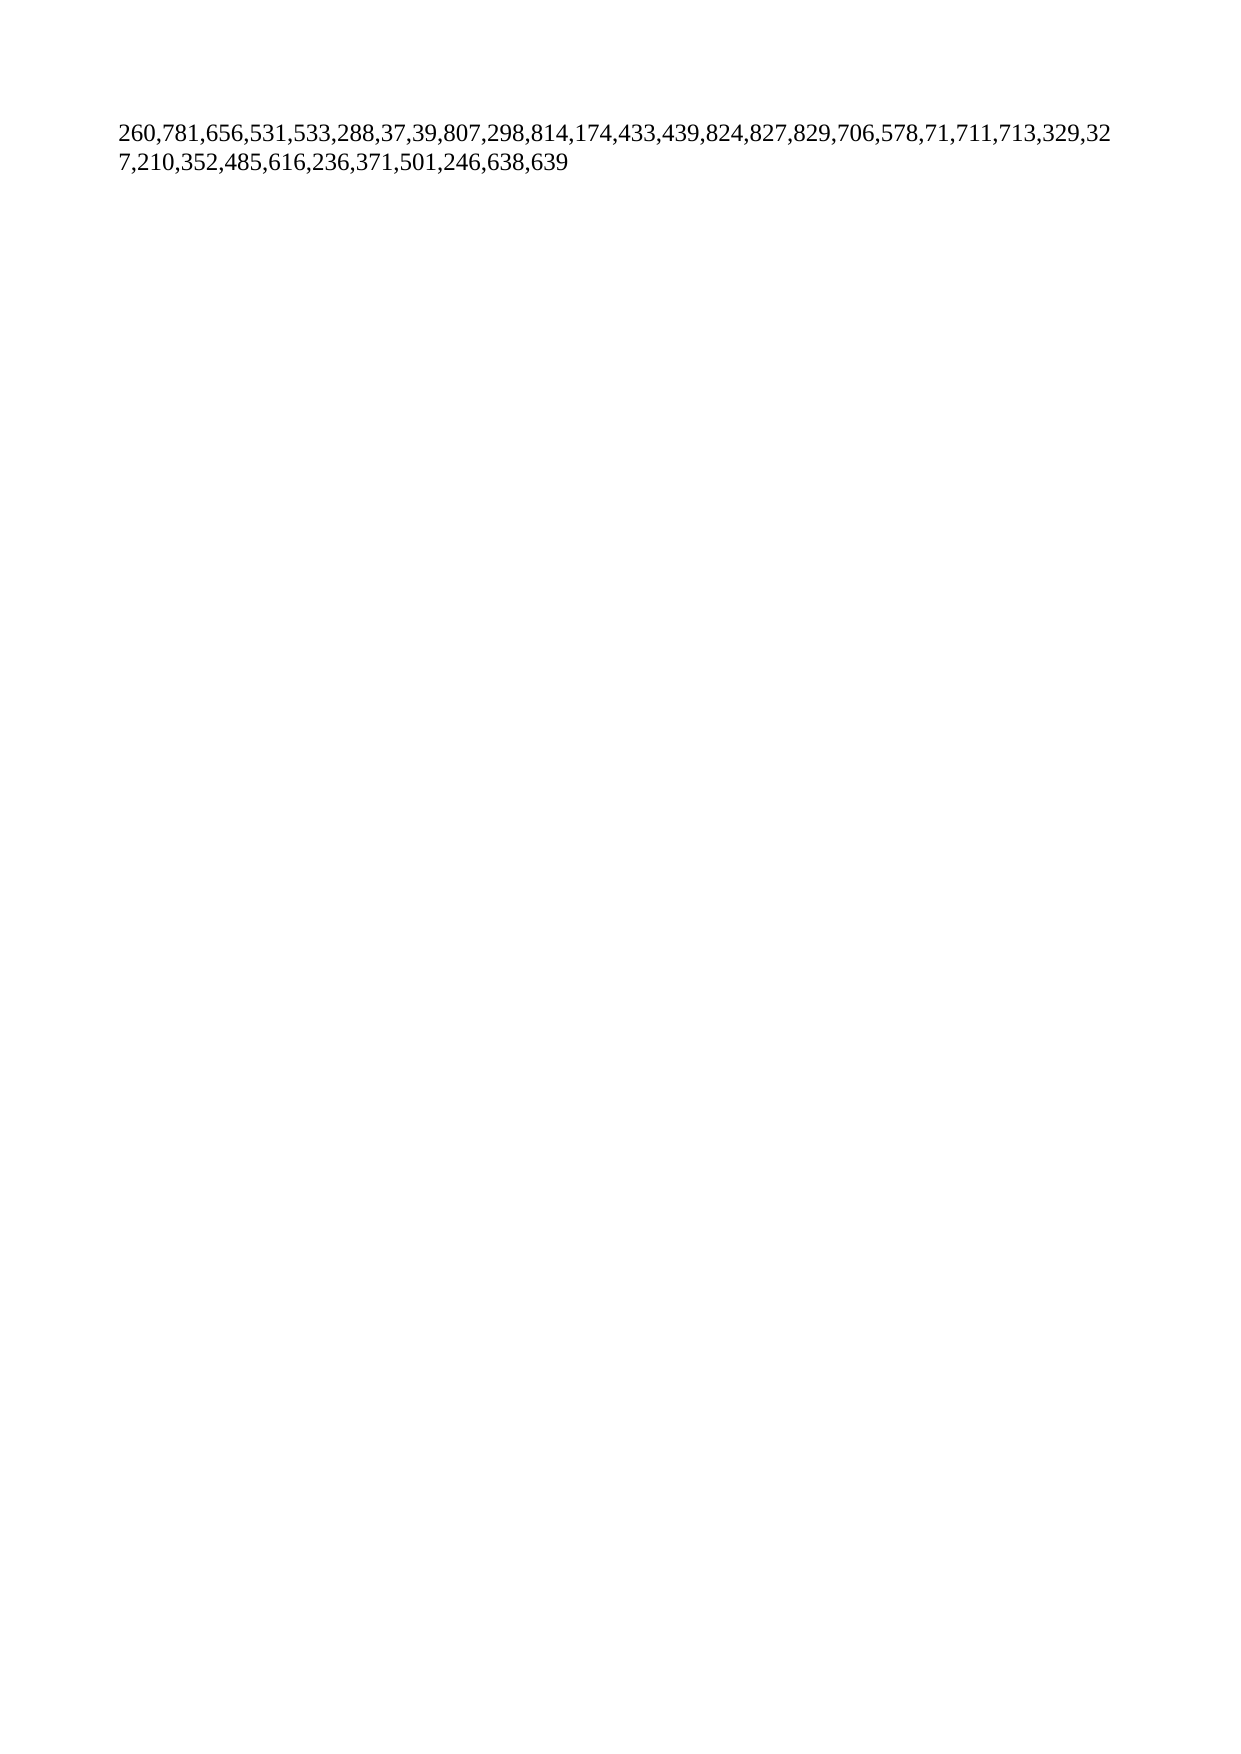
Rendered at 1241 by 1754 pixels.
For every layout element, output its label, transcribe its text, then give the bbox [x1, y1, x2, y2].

text 260,781,656,531,533,288,37,39,807,298,814,174,433,439,824,827,829,706,578,71,711,713,329,327,210,352,485,616,236,371,501,246,638,639 [118, 118, 1122, 176]
